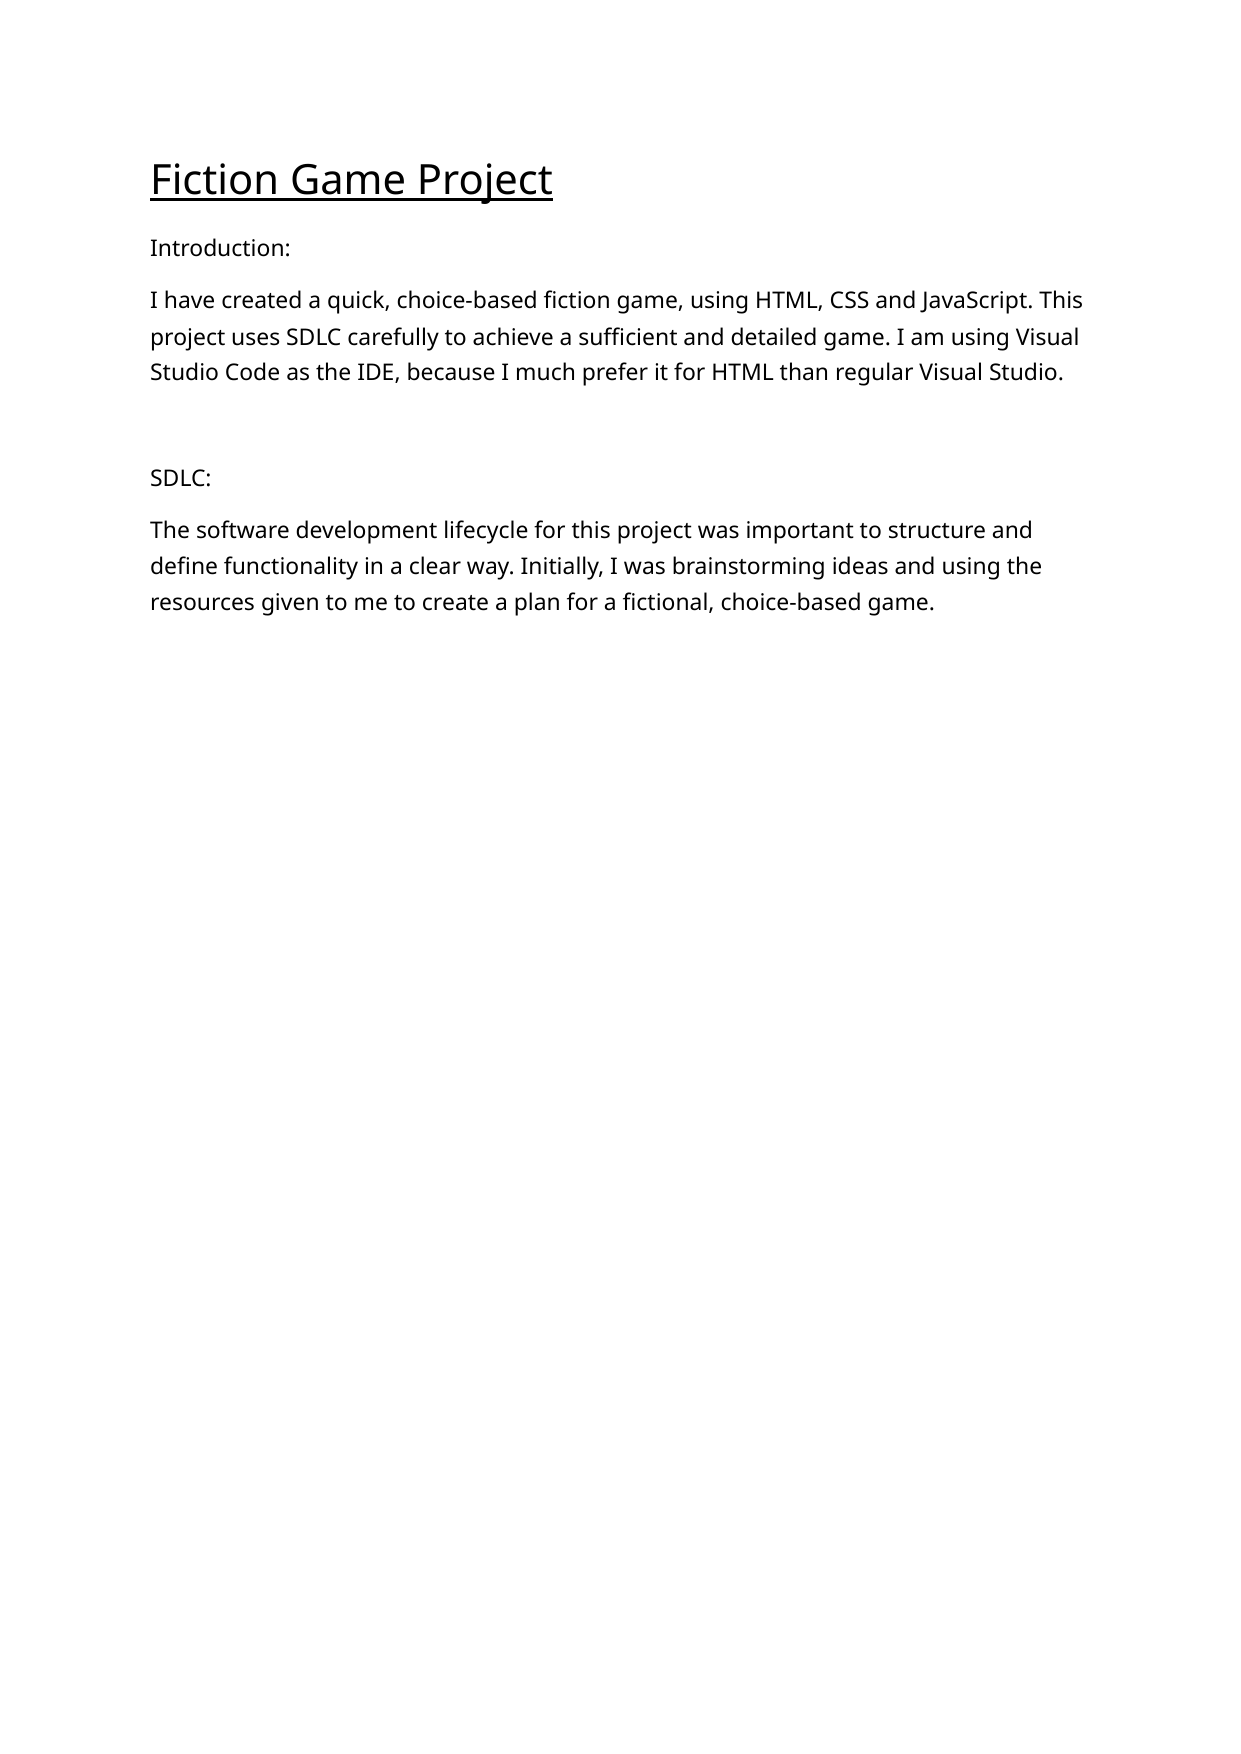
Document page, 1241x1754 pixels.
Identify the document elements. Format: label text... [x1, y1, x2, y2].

text Introduction: [150, 232, 1090, 263]
text I have created a quick, choice-based fiction game, using HTML, CSS and JavaScript. This project uses SDLC carefully to achieve a sufficient and detailed game. I am using Visual Studio Code as the IDE, because I much prefer it for HTML than regular Visual Studio. [150, 284, 1090, 388]
text SDLC: [150, 462, 1090, 493]
text Fiction Game Project [150, 150, 1090, 207]
text The software development lifecycle for this project was important to structure and define functionality in a clear way. Initially, I was brainstorming ideas and using the resources given to me to create a plan for a fictional, choice-based game. [150, 514, 1090, 617]
